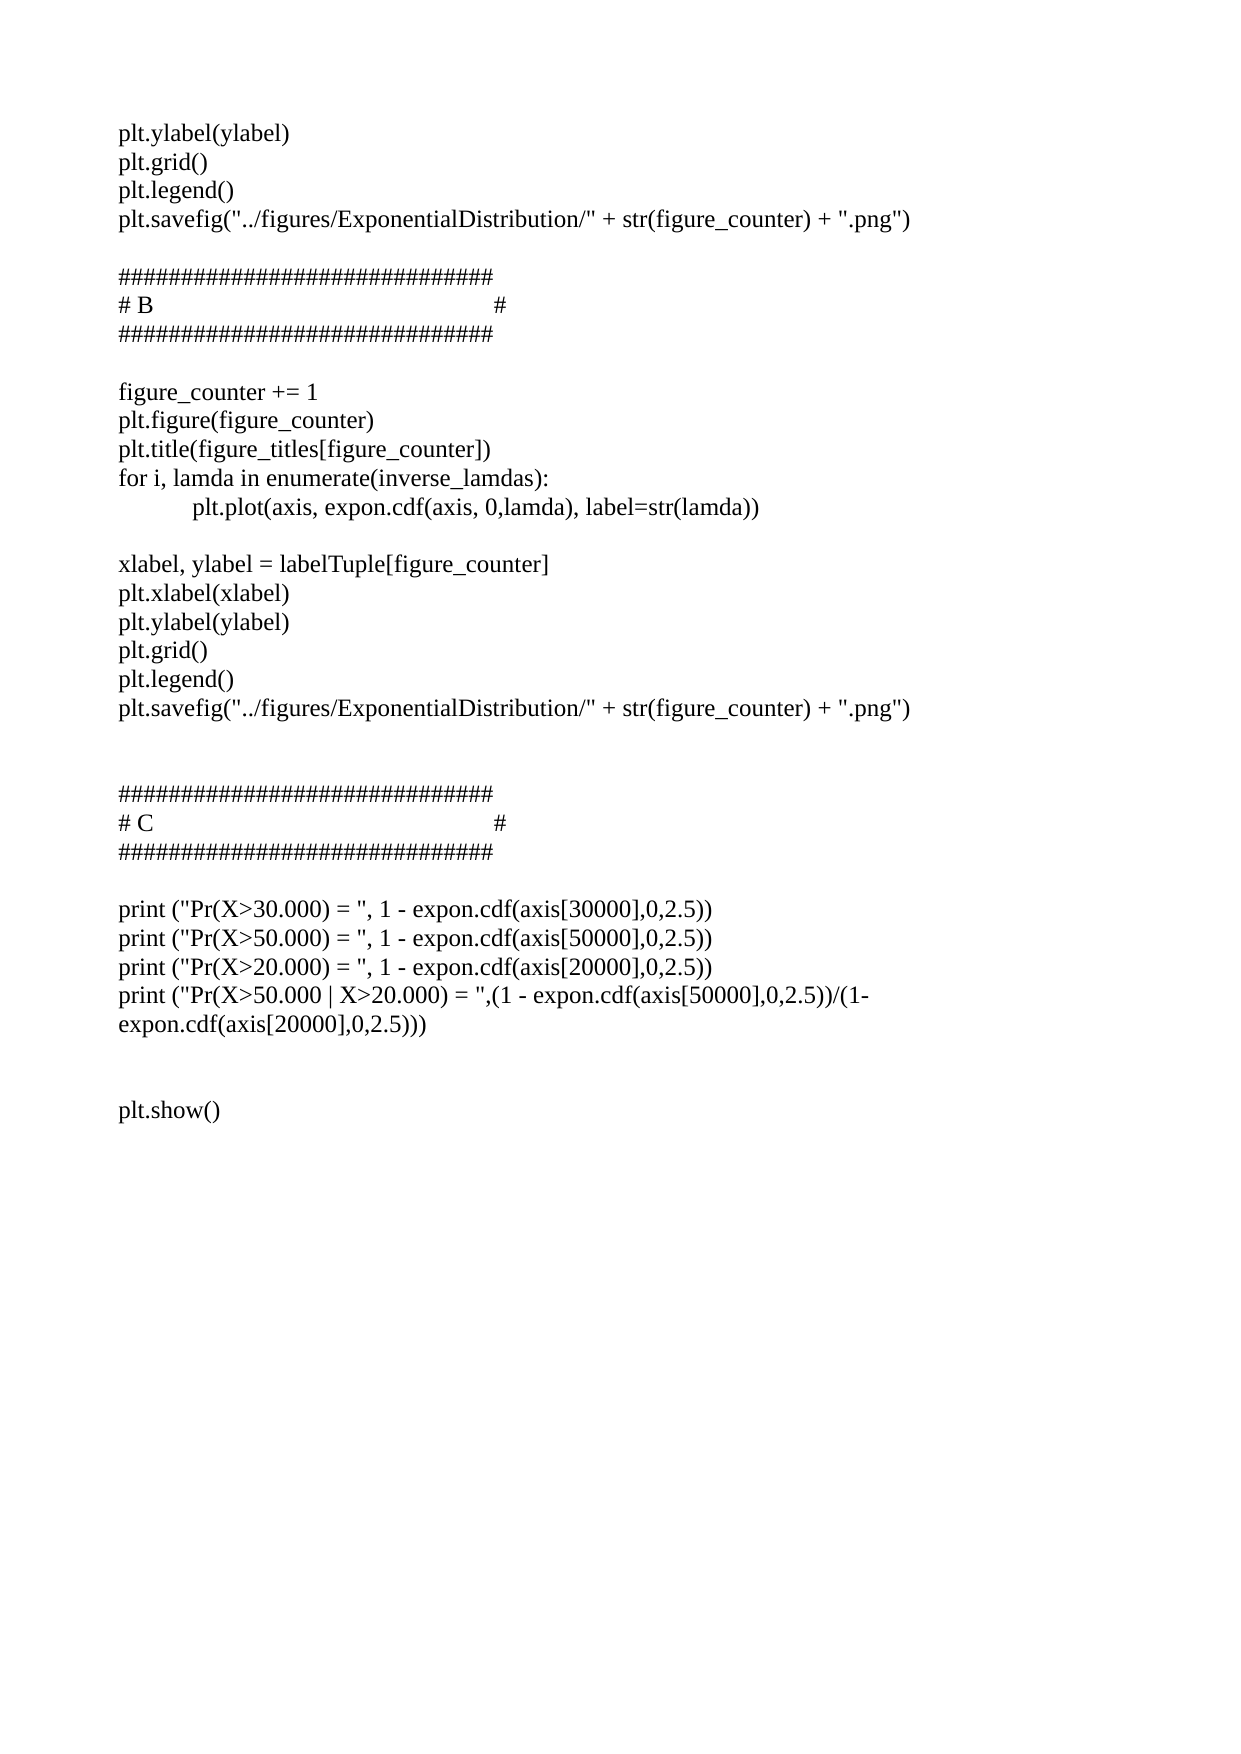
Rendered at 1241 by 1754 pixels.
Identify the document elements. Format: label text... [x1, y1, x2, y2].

text plt.show() [118, 1096, 1122, 1124]
text plt.ylabel(ylabel) [118, 607, 1122, 636]
text for i, lamda in enumerate(inverse_lamdas): [118, 463, 1122, 492]
text ############################## [118, 262, 1122, 291]
text plt.grid() [118, 636, 1122, 664]
text ############################## [118, 319, 1122, 348]
text plt.plot(axis, expon.cdf(axis, 0,lamda), label=str(lamda)) [118, 492, 1122, 521]
text xlabel, ylabel = labelTuple[figure_counter] [118, 549, 1122, 578]
text plt.title(figure_titles[figure_counter]) [118, 434, 1122, 463]
text plt.savefig("../figures/ExponentialDistribution/" + str(figure_counter) + ".png") [118, 204, 1122, 233]
text # C # [118, 808, 1122, 837]
text print ("Pr(X>30.000) = ", 1 - expon.cdf(axis[30000],0,2.5)) [118, 894, 1122, 923]
text print ("Pr(X>50.000) = ", 1 - expon.cdf(axis[50000],0,2.5)) [118, 923, 1122, 952]
text plt.legend() [118, 176, 1122, 204]
text print ("Pr(X>20.000) = ", 1 - expon.cdf(axis[20000],0,2.5)) [118, 952, 1122, 981]
text # B # [118, 291, 1122, 319]
text plt.grid() [118, 147, 1122, 176]
text ############################## [118, 779, 1122, 808]
text plt.ylabel(ylabel) [118, 118, 1122, 147]
text figure_counter += 1 [118, 377, 1122, 406]
text plt.xlabel(xlabel) [118, 578, 1122, 607]
text plt.savefig("../figures/ExponentialDistribution/" + str(figure_counter) + ".png") [118, 693, 1122, 722]
text plt.legend() [118, 664, 1122, 693]
text ############################## [118, 837, 1122, 866]
text print ("Pr(X>50.000 | X>20.000) = ",(1 - expon.cdf(axis[50000],0,2.5))/(1-expon.cdf(axis[20000],0,2.5))) [118, 981, 1122, 1038]
text plt.figure(figure_counter) [118, 406, 1122, 434]
